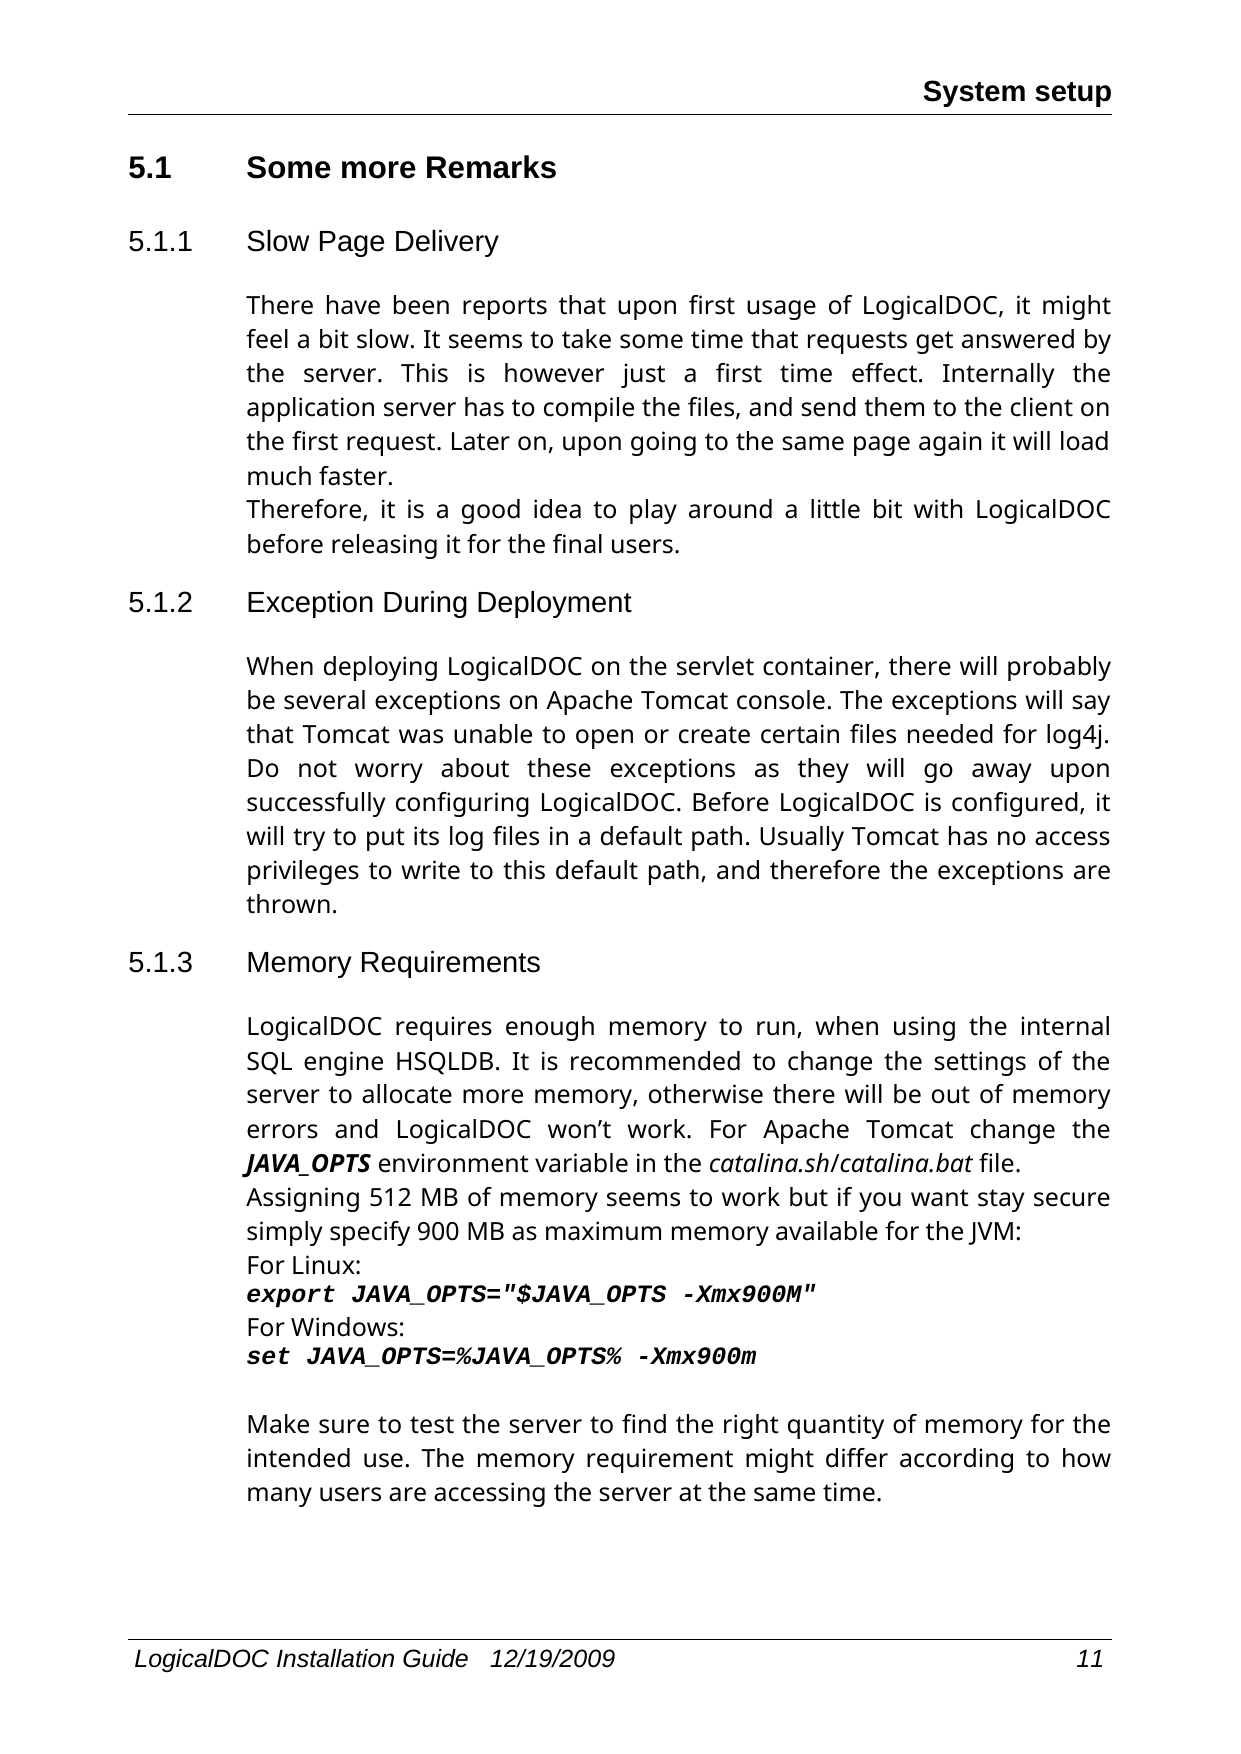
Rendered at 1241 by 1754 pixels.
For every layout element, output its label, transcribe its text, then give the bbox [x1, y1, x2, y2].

text For Windows: [246, 1310, 1112, 1344]
text Assigning 512 MB of memory seems to work but if you want stay secure simply specify 900 MB as maximum memory available for the JVM: [246, 1179, 1112, 1247]
text Make sure to test the server to find the right quantity of memory for the intended use. The memory requirement might differ according to how many users are accessing the server at the same time. [246, 1406, 1112, 1508]
text Therefore, it is a good idea to play around a little bit with LogicalDOC before releasing it for the final users. [246, 492, 1112, 560]
text export JAVA_OPTS="$JAVA_OPTS -Xmx900M" [246, 1282, 1112, 1310]
text There have been reports that upon first usage of LogicalDOC, it might feel a bit slow. It seems to take some time that requests get answered by the server. This is however just a first time effect. Internally the application server has to compile the files, and send them to the client on the first request. Later on, upon going to the same page again it will load much faster. [246, 288, 1112, 492]
subtitle Memory Requirements [128, 946, 1112, 979]
subtitle Some more Remarks [128, 150, 1112, 185]
text When deploying LogicalDOC on the servlet container, there will probably be several exceptions on Apache Tomcat console. The exceptions will say that Tomcat was unable to open or create certain files needed for log4j. Do not worry about these exceptions as they will go away upon successfully configuring LogicalDOC. Before LogicalDOC is configured, it will try to put its log files in a default path. Usually Tomcat has no access privileges to write to this default path, and therefore the exceptions are thrown. [246, 648, 1112, 921]
subtitle Exception During Deployment [128, 586, 1112, 618]
text For Linux: [246, 1247, 1112, 1282]
text LogicalDOC requires enough memory to run, when using the internal SQL engine HSQLDB. It is recommended to change the settings of the server to allocate more memory, otherwise there will be out of memory errors and LogicalDOC won’t work. For Apache Tomcat change the JAVA_OPTS environment variable in the catalina.sh/catalina.bat file. [246, 1009, 1112, 1179]
subtitle Slow Page Delivery [128, 225, 1112, 258]
text set JAVA_OPTS=%JAVA_OPTS% -Xmx900m [246, 1344, 1112, 1372]
